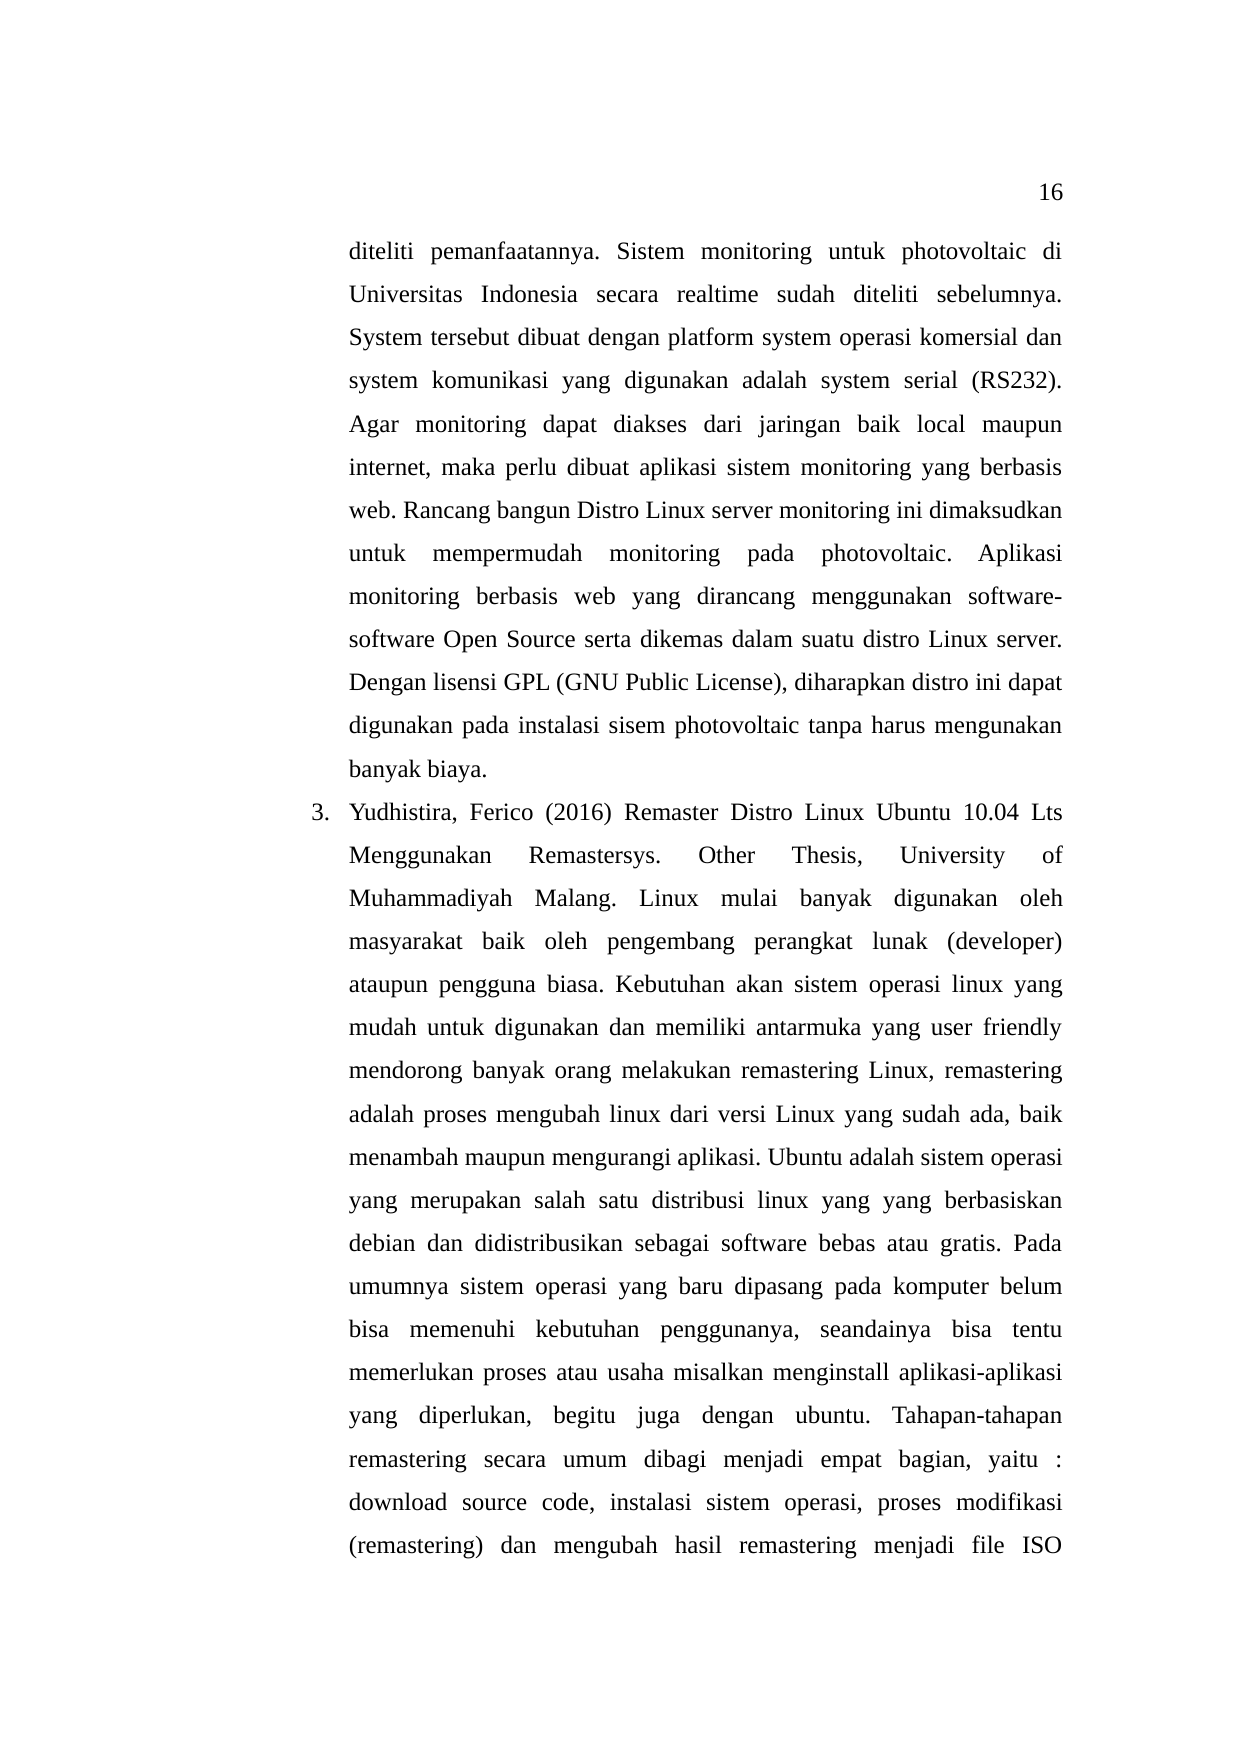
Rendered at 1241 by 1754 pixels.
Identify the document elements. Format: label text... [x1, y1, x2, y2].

list diteliti pemanfaatannya. Sistem monitoring untuk photovoltaic di Universitas Indonesia secara realtime sudah diteliti sebelumnya. System tersebut dibuat dengan platform system operasi komersial dan system komunikasi yang digunakan adalah system serial (RS232). Agar monitoring dapat diakses dari jaringan baik local maupun internet, maka perlu dibuat aplikasi sistem monitoring yang berbasis web. Rancang bangun Distro Linux server monitoring ini dimaksudkan untuk mempermudah monitoring pada photovoltaic. Aplikasi monitoring berbasis web yang dirancang menggunakan software-software Open Source serta dikemas dalam suatu distro Linux server. Dengan lisensi GPL (GNU Public License), diharapkan distro ini dapat digunakan pada instalasi sisem photovoltaic tanpa harus mengunakan banyak biaya. [311, 236, 1063, 782]
list Yudhistira, Ferico (2016) Remaster Distro Linux Ubuntu 10.04 Lts Menggunakan Remastersys. Other Thesis, University of Muhammadiyah Malang. Linux mulai banyak digunakan oleh masyarakat baik oleh pengembang perangkat lunak (developer) ataupun pengguna biasa. Kebutuhan akan sistem operasi linux yang mudah untuk digunakan dan memiliki antarmuka yang user friendly mendorong banyak orang melakukan remastering Linux, remastering adalah proses mengubah linux dari versi Linux yang sudah ada, baik menambah maupun mengurangi aplikasi. Ubuntu adalah sistem operasi yang merupakan salah satu distribusi linux yang yang berbasiskan debian dan didistribusikan sebagai software bebas atau gratis. Pada umumnya sistem operasi yang baru dipasang pada komputer belum bisa memenuhi kebutuhan penggunanya, seandainya bisa tentu memerlukan proses atau usaha misalkan menginstall aplikasi-aplikasi yang diperlukan, begitu juga dengan ubuntu. Tahapan-tahapan remastering secara umum dibagi menjadi empat bagian, yaitu : download source code, instalasi sistem operasi, proses modifikasi (remastering) dan mengubah hasil remastering menjadi file ISO [311, 797, 1063, 1559]
